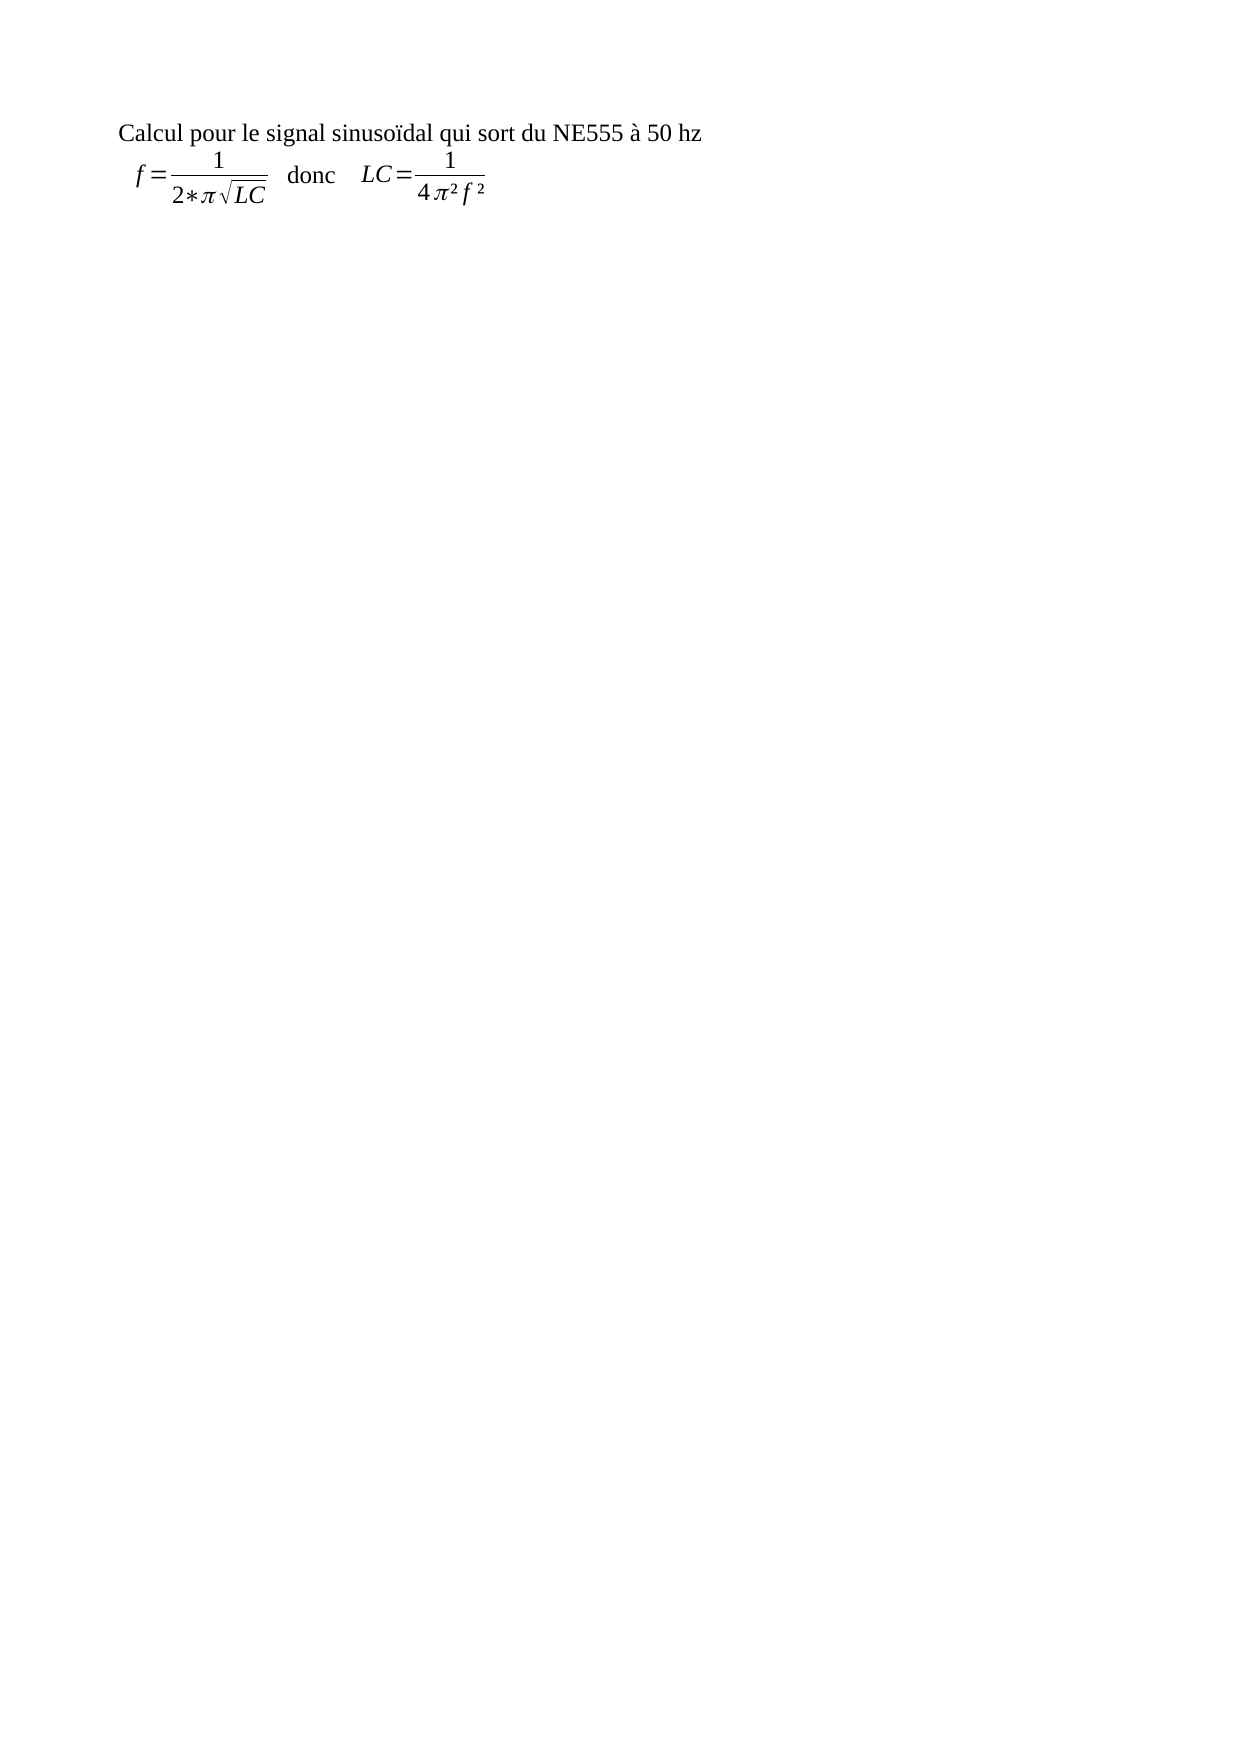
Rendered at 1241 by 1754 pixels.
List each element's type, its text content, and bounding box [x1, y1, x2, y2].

text Calcul pour le signal sinusoïdal qui sort du NE555 à 50 hz [118, 118, 1122, 147]
text donc [118, 147, 1122, 208]
